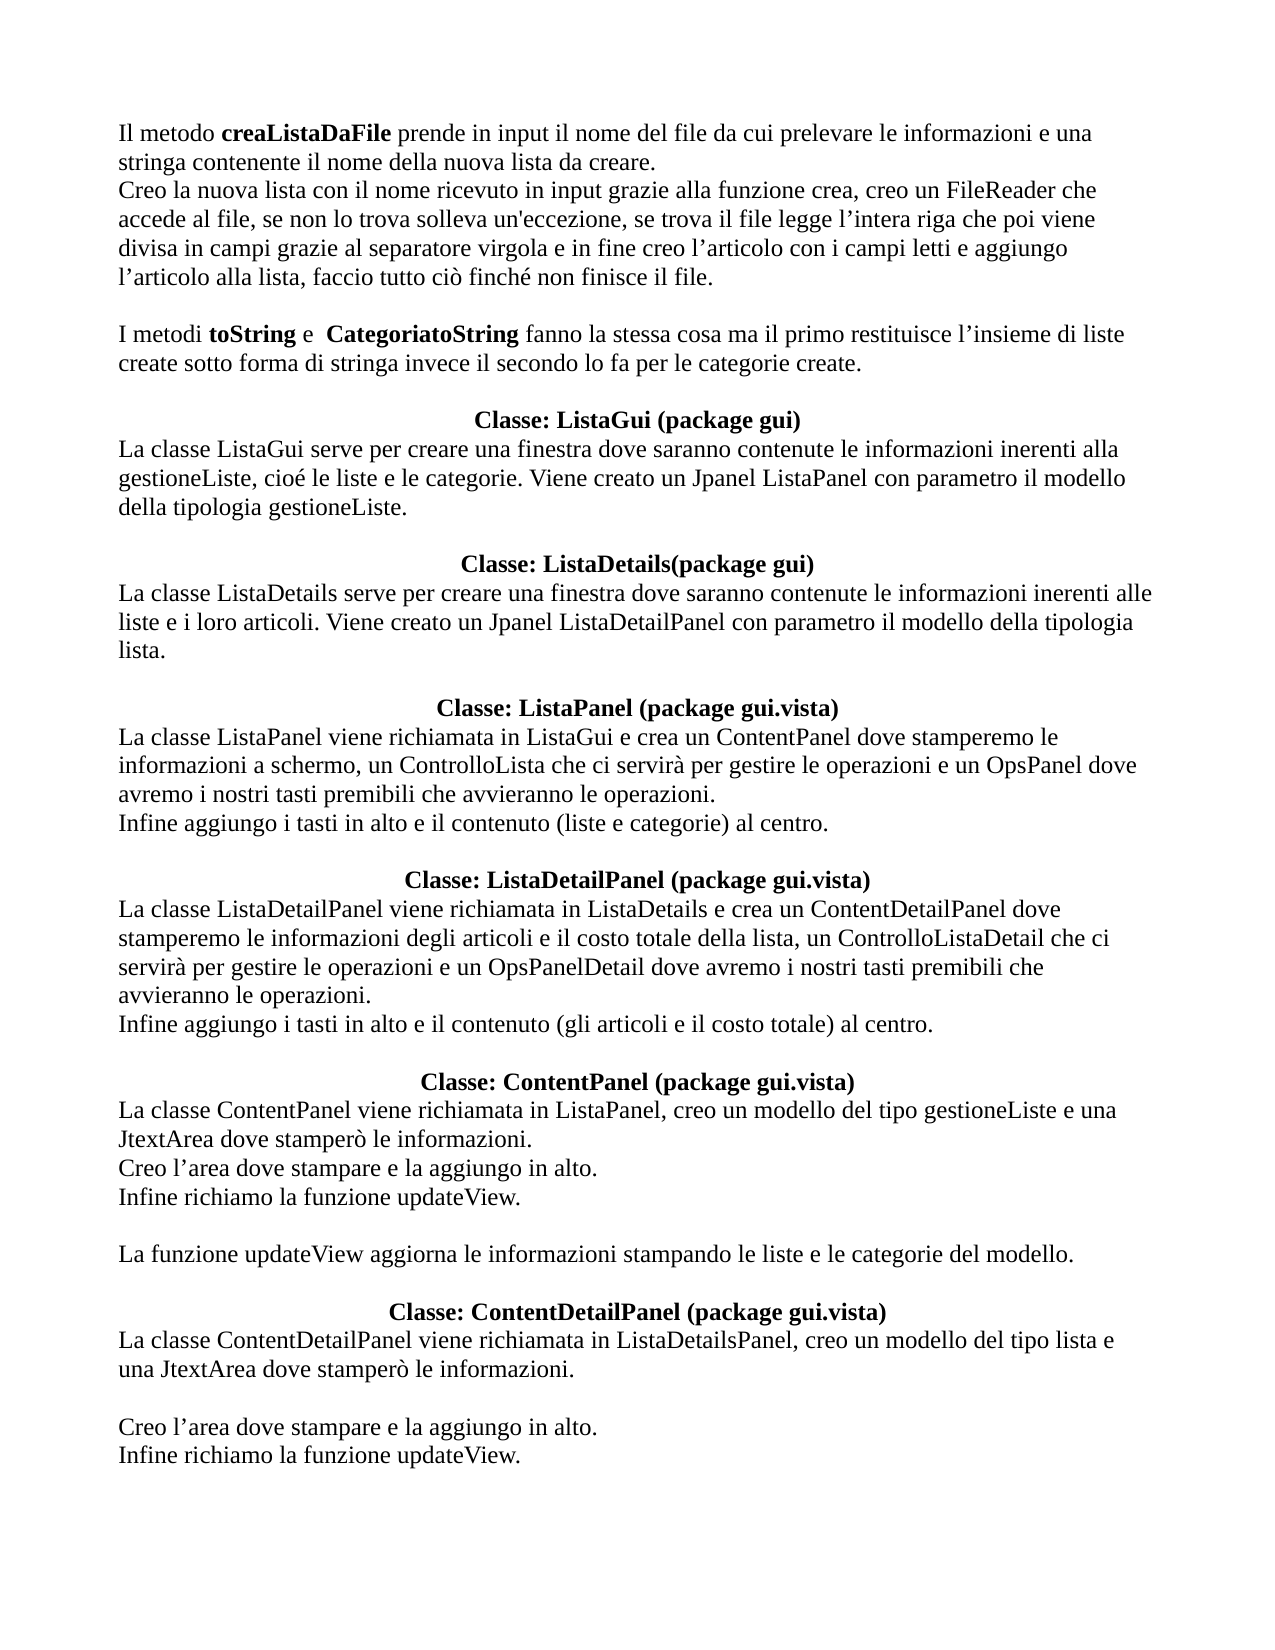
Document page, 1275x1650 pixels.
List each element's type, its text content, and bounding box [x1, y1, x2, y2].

text Classe: ListaDetails(package gui) [118, 549, 1157, 578]
text La funzione updateView aggiorna le informazioni stampando le liste e le categorie del modello. [118, 1239, 1157, 1268]
text Classe: ListaPanel (package gui.vista) [118, 693, 1157, 722]
text Infine richiamo la funzione updateView. [118, 1441, 1157, 1469]
text Creo l’area dove stampare e la aggiungo in alto. [118, 1153, 1157, 1182]
text Classe: ListaGui (package gui) [118, 406, 1157, 434]
text La classe ListaDetails serve per creare una finestra dove saranno contenute le informazioni inerenti alle liste e i loro articoli. Viene creato un Jpanel ListaDetailPanel con parametro il modello della tipologia lista. [118, 578, 1157, 664]
text Infine aggiungo i tasti in alto e il contenuto (liste e categorie) al centro. [118, 808, 1157, 837]
text Creo l’area dove stampare e la aggiungo in alto. [118, 1412, 1157, 1441]
text La classe ContentDetailPanel viene richiamata in ListaDetailsPanel, creo un modello del tipo lista e una JtextArea dove stamperò le informazioni. [118, 1326, 1157, 1383]
text I metodi toString e CategoriatoString fanno la stessa cosa ma il primo restituisce l’insieme di liste create sotto forma di stringa invece il secondo lo fa per le categorie create. [118, 319, 1157, 377]
text La classe ContentPanel viene richiamata in ListaPanel, creo un modello del tipo gestioneListe e una JtextArea dove stamperò le informazioni. [118, 1096, 1157, 1153]
text La classe ListaGui serve per creare una finestra dove saranno contenute le informazioni inerenti alla gestioneListe, cioé le liste e le categorie. Viene creato un Jpanel ListaPanel con parametro il modello della tipologia gestioneListe. [118, 434, 1157, 521]
text Classe: ContentDetailPanel (package gui.vista) [118, 1297, 1157, 1326]
text La classe ListaDetailPanel viene richiamata in ListaDetails e crea un ContentDetailPanel dove stamperemo le informazioni degli articoli e il costo totale della lista, un ControlloListaDetail che ci servirà per gestire le operazioni e un OpsPanelDetail dove avremo i nostri tasti premibili che avvieranno le operazioni. [118, 894, 1157, 1009]
text Classe: ContentPanel (package gui.vista) [118, 1067, 1157, 1096]
text Infine aggiungo i tasti in alto e il contenuto (gli articoli e il costo totale) al centro. [118, 1009, 1157, 1038]
text La classe ListaPanel viene richiamata in ListaGui e crea un ContentPanel dove stamperemo le informazioni a schermo, un ControlloLista che ci servirà per gestire le operazioni e un OpsPanel dove avremo i nostri tasti premibili che avvieranno le operazioni. [118, 722, 1157, 808]
text Infine richiamo la funzione updateView. [118, 1182, 1157, 1211]
text Classe: ListaDetailPanel (package gui.vista) [118, 866, 1157, 894]
text Creo la nuova lista con il nome ricevuto in input grazie alla funzione crea, creo un FileReader che accede al file, se non lo trova solleva un'eccezione, se trova il file legge l’intera riga che poi viene divisa in campi grazie al separatore virgola e in fine creo l’articolo con i campi letti e aggiungo l’articolo alla lista, faccio tutto ciò finché non finisce il file. [118, 176, 1157, 291]
text Il metodo creaListaDaFile prende in input il nome del file da cui prelevare le informazioni e una stringa contenente il nome della nuova lista da creare. [118, 118, 1157, 176]
